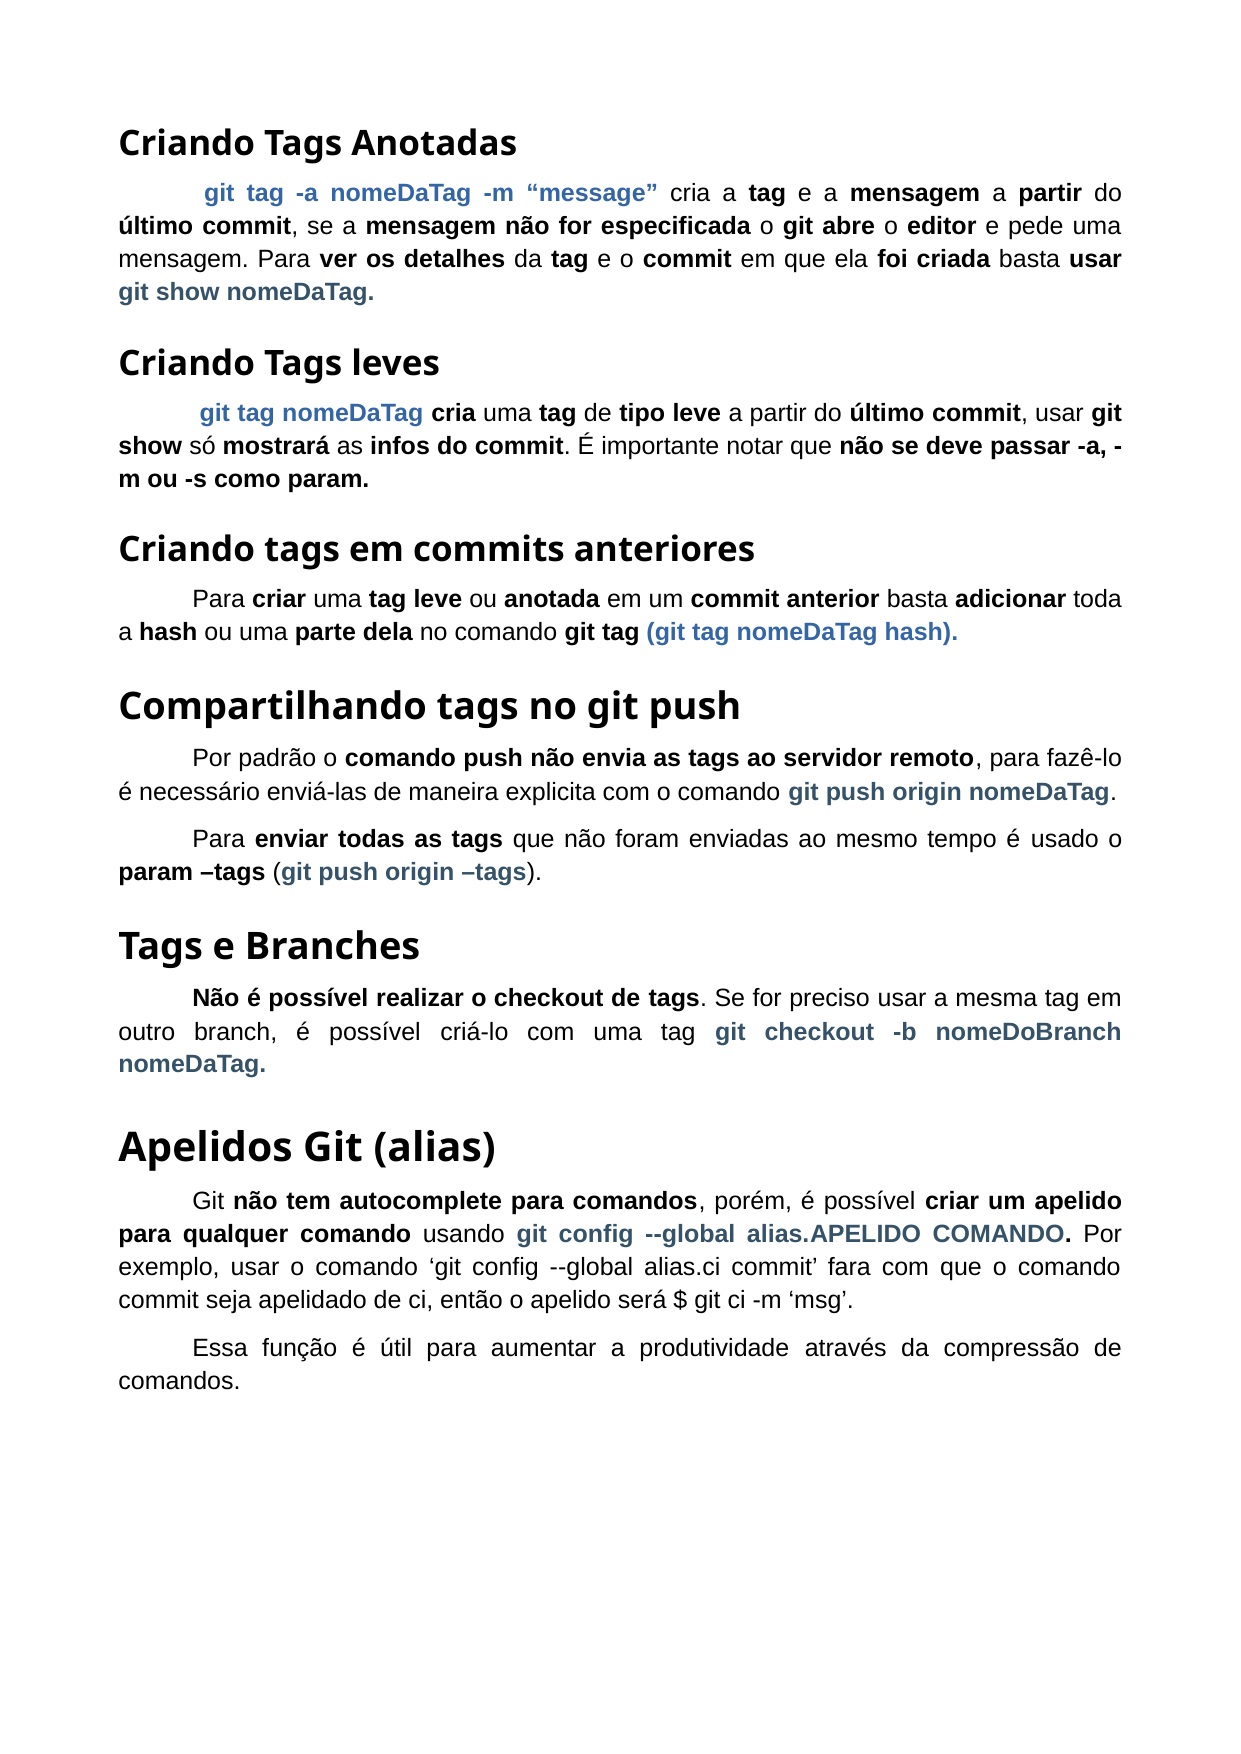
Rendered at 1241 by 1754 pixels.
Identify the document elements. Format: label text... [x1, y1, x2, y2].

text Git não tem autocomplete para comandos, porém, é possível criar um apelido para qualquer comando usando git config --global alias.APELIDO COMANDO. Por exemplo, usar o comando ‘git config --global alias.ci commit’ fara com que o comando commit seja apelidado de ci, então o apelido será $ git ci -m ‘msg’. [118, 1186, 1122, 1314]
text Para enviar todas as tags que não foram enviadas ao mesmo tempo é usado o param –tags (git push origin –tags). [118, 824, 1122, 886]
subtitle Tags e Branches [118, 919, 1122, 971]
text Essa função é útil para aumentar a produtividade através da compressão de comandos. [118, 1333, 1122, 1394]
text Não é possível realizar o checkout de tags. Se for preciso usar a mesma tag em outro branch, é possível criá-lo com uma tag git checkout -b nomeDoBranch nomeDaTag. [118, 983, 1122, 1078]
subtitle Criando Tags Anotadas [118, 118, 1122, 166]
subtitle Criando tags em commits anteriores [118, 524, 1122, 572]
text Para criar uma tag leve ou anotada em um commit anterior basta adicionar toda a hash ou uma parte dela no comando git tag (git tag nomeDaTag hash). [118, 584, 1122, 646]
subtitle Apelidos Git (alias) [118, 1118, 1122, 1173]
text Por padrão o comando push não envia as tags ao servidor remoto, para fazê-lo é necessário enviá-las de maneira explicita com o comando git push origin nomeDaTag. [118, 743, 1122, 805]
subtitle Compartilhando tags no git push [118, 679, 1122, 731]
text git tag nomeDaTag cria uma tag de tipo leve a partir do último commit, usar git show só mostrará as infos do commit. É importante notar que não se deve passar -a, -m ou -s como param. [118, 398, 1122, 492]
text git tag -a nomeDaTag -m “message” cria a tag e a mensagem a partir do último commit, se a mensagem não for especificada o git abre o editor e pede uma mensagem. Para ver os detalhes da tag e o commit em que ela foi criada basta usar git show nomeDaTag. [118, 178, 1122, 306]
subtitle Criando Tags leves [118, 337, 1122, 385]
